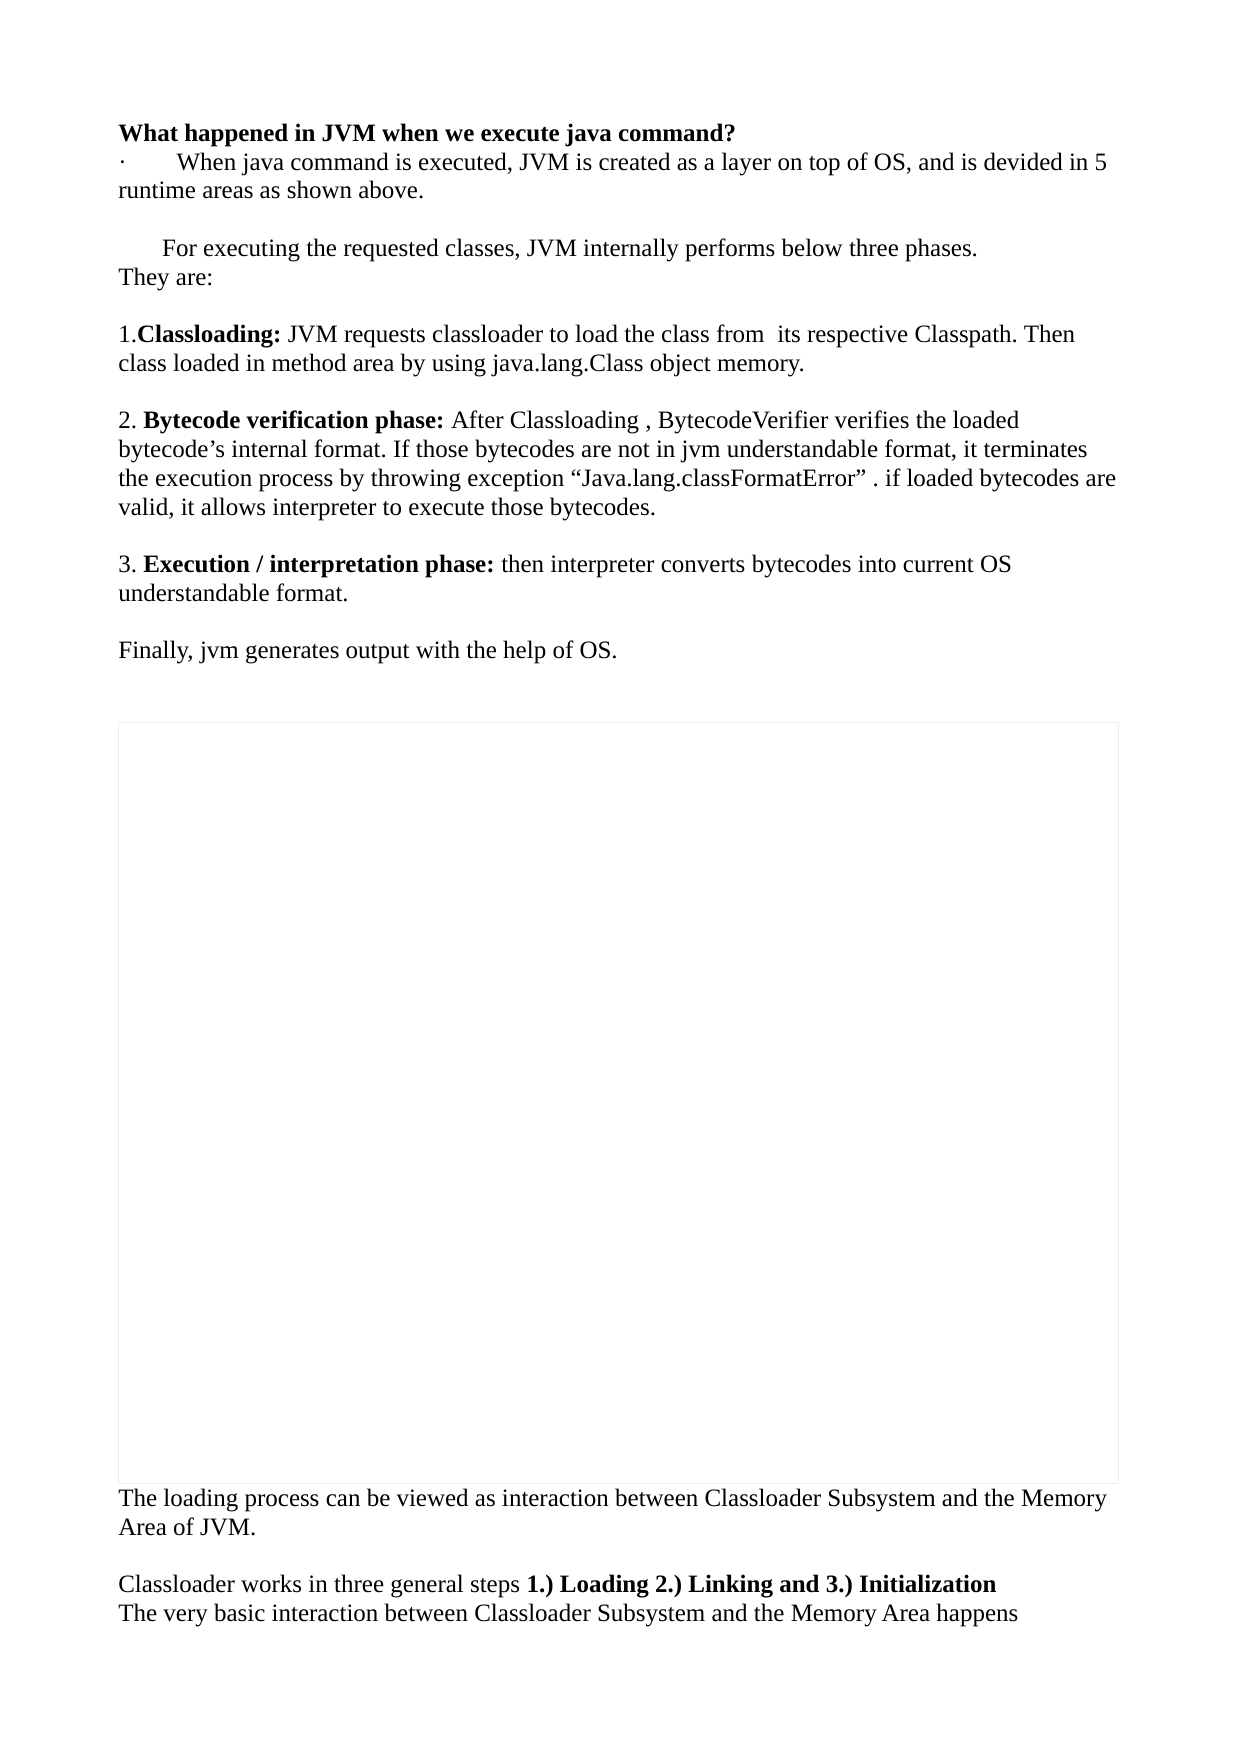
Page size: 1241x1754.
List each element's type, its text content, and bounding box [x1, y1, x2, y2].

text The very basic interaction between Classloader Subsystem and the Memory Area happens [118, 1598, 1122, 1627]
text What happened in JVM when we execute java command? [118, 118, 1122, 147]
text Classloader works in three general steps 1.) Loading 2.) Linking and 3.) Initialization [118, 1569, 1122, 1598]
text 3. Execution / interpretation phase: then interpreter converts bytecodes into current OS understandable format. [118, 549, 1122, 607]
text The loading process can be viewed as interaction between Classloader Subsystem and the Memory Area of JVM. [118, 1483, 1122, 1540]
text · When java command is executed, JVM is created as a layer on top of OS, and is devided in 5 runtime areas as shown above. [118, 147, 1122, 204]
text Finally, jvm generates output with the help of OS. [118, 636, 1122, 664]
text They are: [118, 262, 1122, 291]
text 2. Bytecode verification phase: After Classloading , BytecodeVerifier verifies the loaded bytecode’s internal format. If those bytecodes are not in jvm understandable format, it terminates the execution process by throwing exception “Java.lang.classFormatError” . if loaded bytecodes are valid, it allows interpreter to execute those bytecodes. [118, 406, 1122, 521]
text 1.Classloading: JVM requests classloader to load the class from its respective Classpath. Then class loaded in method area by using java.lang.Class object memory. [118, 319, 1122, 377]
text For executing the requested classes, JVM internally performs below three phases. [118, 233, 1122, 262]
